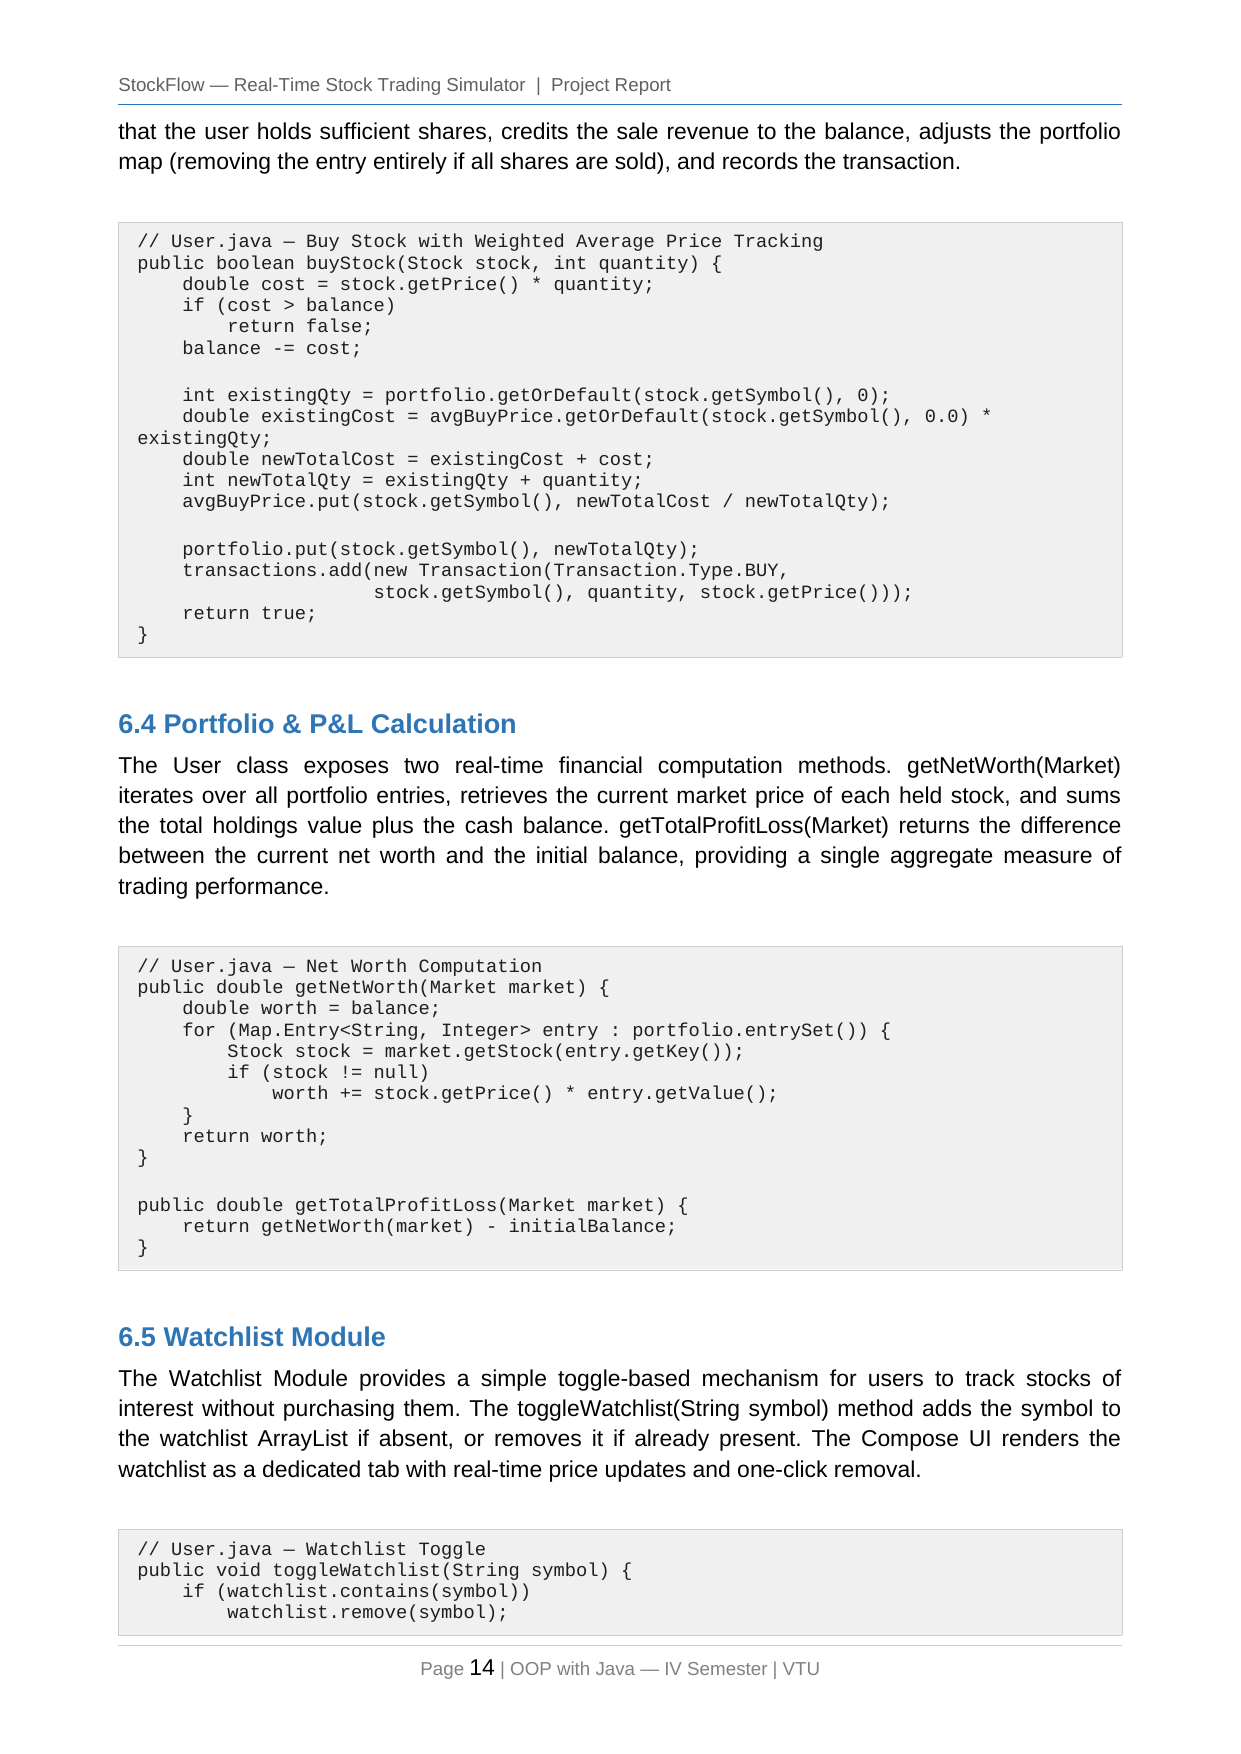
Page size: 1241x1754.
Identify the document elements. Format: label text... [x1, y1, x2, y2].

table_header // User.java — Buy Stock with Weighted Average Price Tracking public boolean buyStock(Stock stock, int quantity) { double cost = stock.getPrice() * quantity; if (cost > balance) return false; balance -= cost; int existingQty = portfolio.getOrDefault(stock.getSymbol(), 0); double existingCost = avgBuyPrice.getOrDefault(stock.getSymbol(), 0.0) * existingQty; double newTotalCost = existingCost + cost; int newTotalQty = existingQty + quantity; avgBuyPrice.put(stock.getSymbol(), newTotalCost / newTotalQty); portfolio.put(stock.getSymbol(), newTotalQty); transactions.add(new Transaction(Transaction.Type.BUY, stock.getSymbol(), quantity, stock.getPrice())); return true; } [119, 223, 1122, 657]
subtitle 6.4 Portfolio & P&L Calculation [118, 708, 1122, 739]
table_header // User.java — Net Worth Computation public double getNetWorth(Market market) { double worth = balance; for (Map.Entry<String, Integer> entry : portfolio.entrySet()) { Stock stock = market.getStock(entry.getKey()); if (stock != null) worth += stock.getPrice() * entry.getValue(); } return worth; } public double getTotalProfitLoss(Market market) { return getNetWorth(market) - initialBalance; } [119, 947, 1122, 1269]
table_header // User.java — Watchlist Toggle public void toggleWatchlist(String symbol) { if (watchlist.contains(symbol)) watchlist.remove(symbol); [119, 1530, 1122, 1635]
text The Watchlist Module provides a simple toggle-based mechanism for users to track stocks of interest without purchasing them. The toggleWatchlist(String symbol) method adds the symbol to the watchlist ArrayList if absent, or removes it if already present. The Compose UI renders the watchlist as a dedicated tab with real-time price updates and one-click removal. [118, 1365, 1122, 1482]
subtitle 6.5 Watchlist Module [118, 1321, 1122, 1352]
text that the user holds sufficient shares, credits the sale revenue to the balance, adjusts the portfolio map (removing the entry entirely if all shares are sold), and records the transaction. [118, 118, 1122, 175]
text The User class exposes two real-time financial computation methods. getNetWorth(Market) iterates over all portfolio entries, retrieves the current market price of each held stock, and sums the total holdings value plus the cash balance. getTotalProfitLoss(Market) returns the difference between the current net worth and the initial balance, providing a single aggregate measure of trading performance. [118, 752, 1122, 899]
